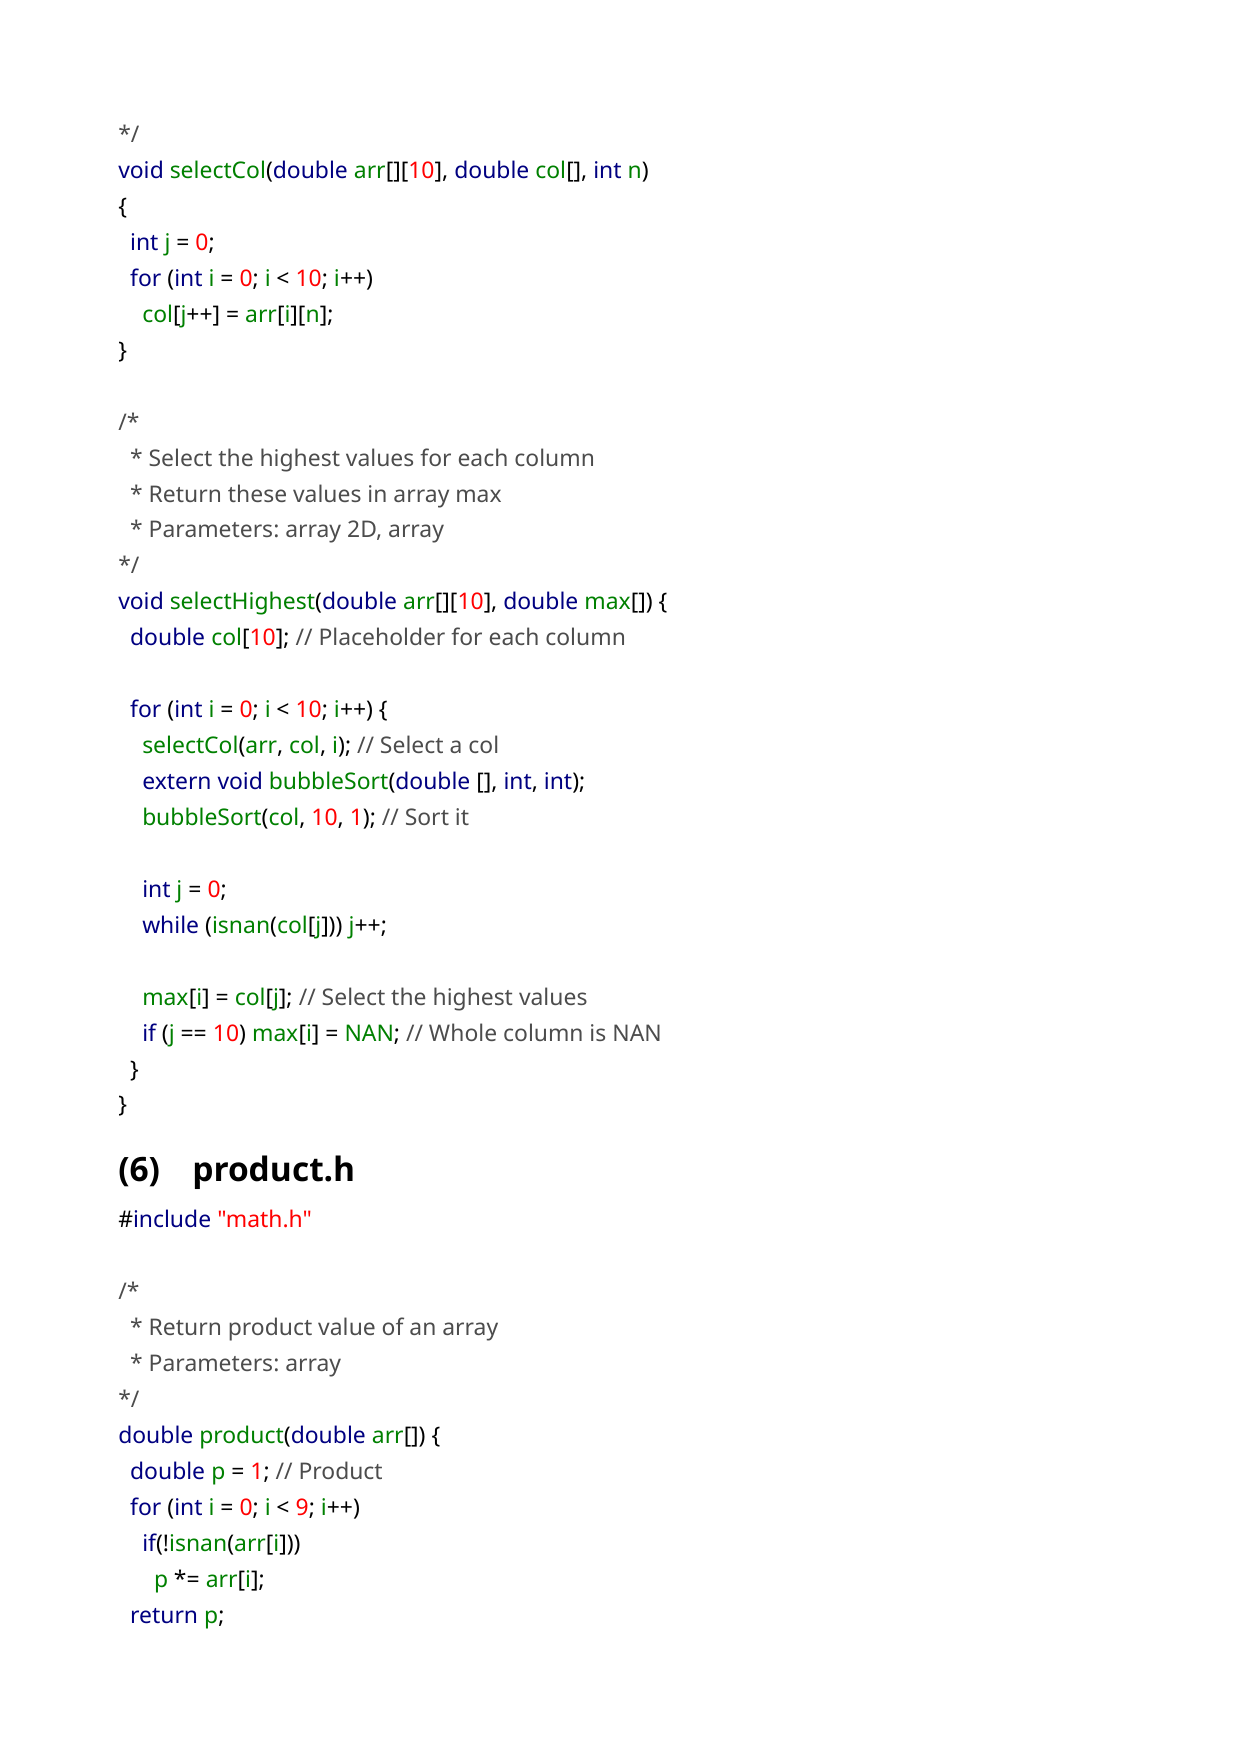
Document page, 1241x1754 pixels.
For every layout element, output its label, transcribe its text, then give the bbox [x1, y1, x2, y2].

text } [118, 1052, 1122, 1084]
text max[i] = col[j]; // Select the highest values [118, 981, 1122, 1012]
text extern void bubbleSort(double [], int, int); [118, 765, 1122, 796]
text if(!isnan(arr[i])) [118, 1527, 1122, 1558]
text int j = 0; [118, 226, 1122, 257]
text double col[10]; // Placeholder for each column [118, 621, 1122, 652]
text double product(double arr[]) { [118, 1419, 1122, 1450]
text for (int i = 0; i < 10; i++) [118, 262, 1122, 293]
text int j = 0; [118, 873, 1122, 904]
text p *= arr[i]; [118, 1563, 1122, 1594]
text } [118, 334, 1122, 365]
text col[j++] = arr[i][n]; [118, 298, 1122, 329]
text * Parameters: array 2D, array [118, 513, 1122, 545]
text /* [118, 1275, 1122, 1307]
text while (isnan(col[j])) j++; [118, 909, 1122, 940]
text #include "math.h" [118, 1203, 1122, 1235]
text bubbleSort(col, 10, 1); // Sort it [118, 801, 1122, 832]
text * Select the highest values for each column [118, 442, 1122, 473]
text double p = 1; // Product [118, 1455, 1122, 1486]
text { [118, 190, 1122, 221]
text return p; [118, 1599, 1122, 1630]
text * Return product value of an array [118, 1311, 1122, 1342]
subtitle product.h [118, 1145, 1122, 1191]
text * Parameters: array [118, 1347, 1122, 1378]
text for (int i = 0; i < 9; i++) [118, 1491, 1122, 1522]
text */ [118, 549, 1122, 581]
text * Return these values in array max [118, 477, 1122, 509]
text */ [118, 1383, 1122, 1414]
text void selectHighest(double arr[][10], double max[]) { [118, 585, 1122, 617]
text */ [118, 118, 1122, 149]
text /* [118, 406, 1122, 437]
text if (j == 10) max[i] = NAN; // Whole column is NAN [118, 1017, 1122, 1048]
text selectCol(arr, col, i); // Select a col [118, 729, 1122, 760]
text } [118, 1088, 1122, 1120]
text void selectCol(double arr[][10], double col[], int n) [118, 154, 1122, 185]
text for (int i = 0; i < 10; i++) { [118, 693, 1122, 724]
